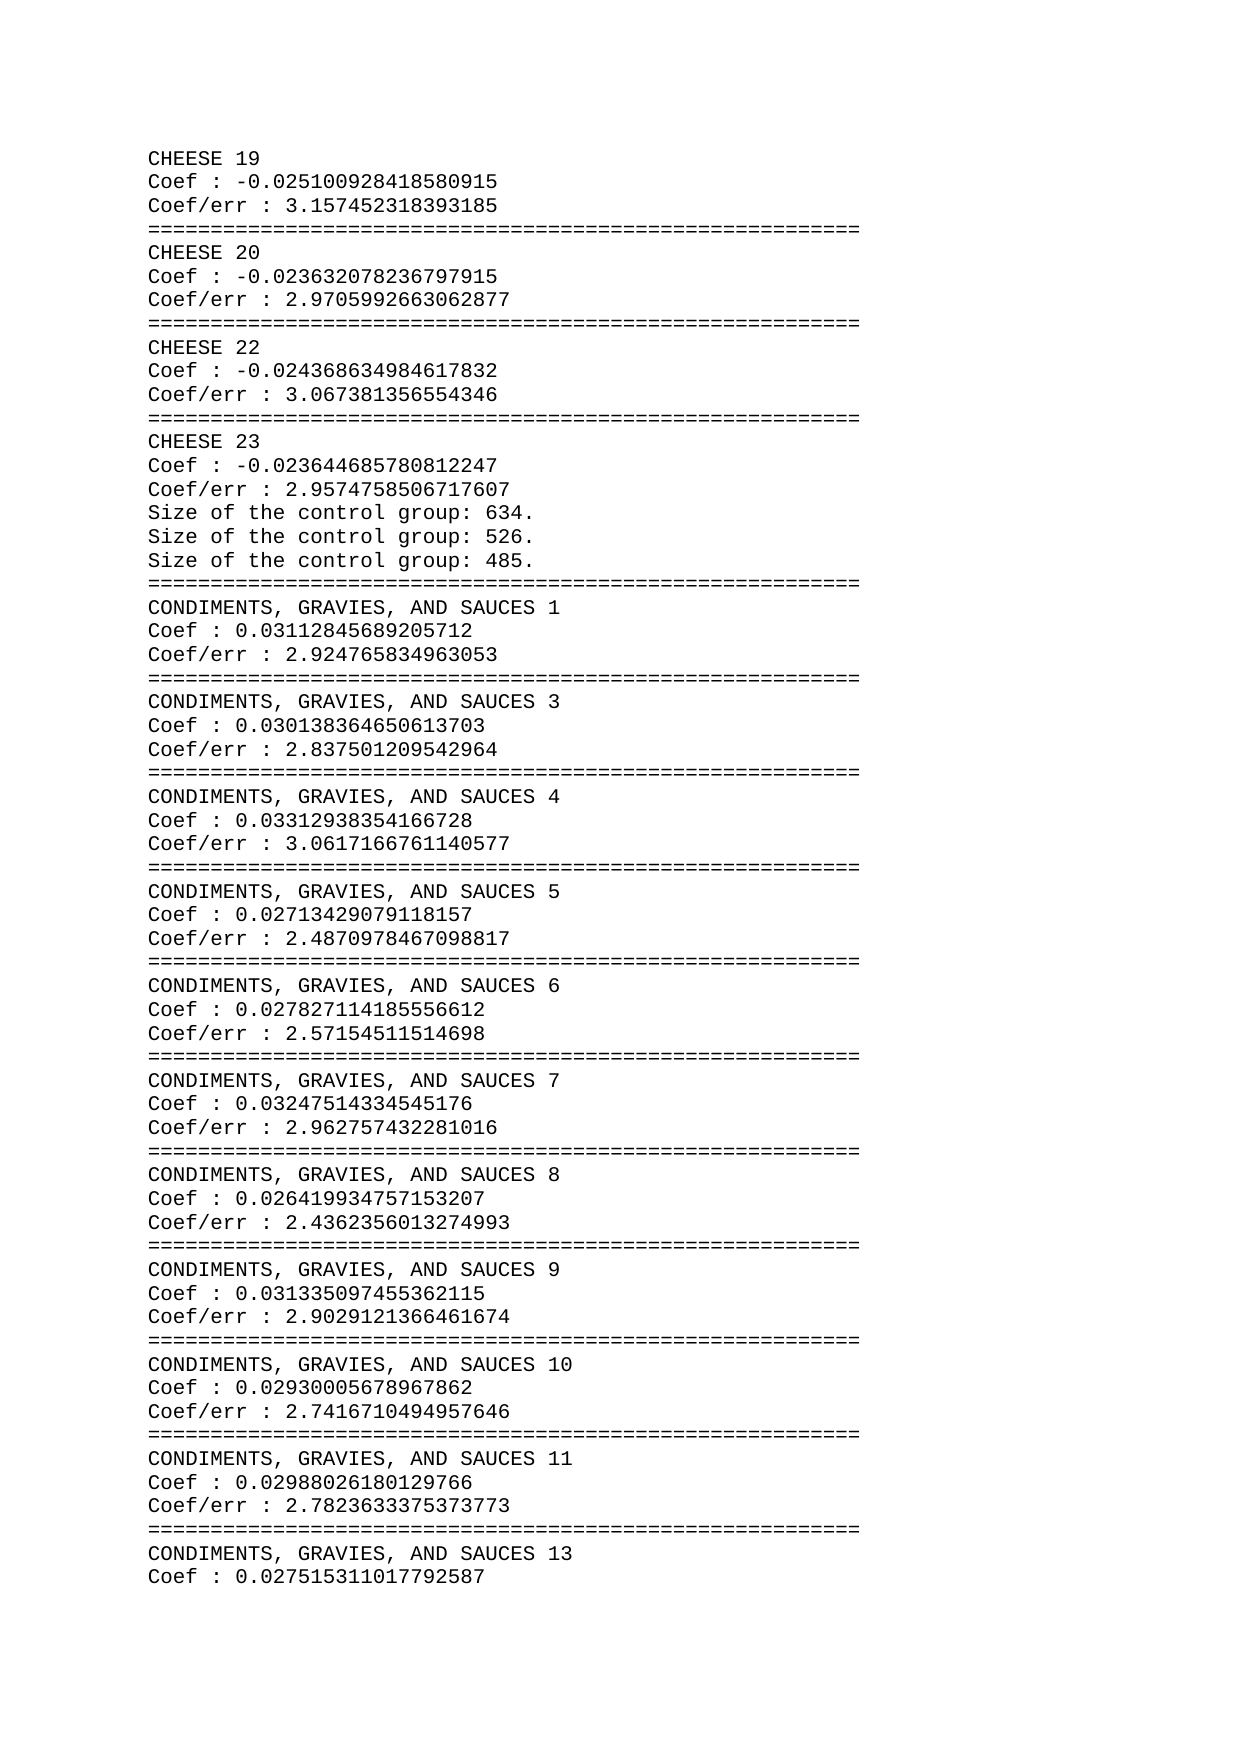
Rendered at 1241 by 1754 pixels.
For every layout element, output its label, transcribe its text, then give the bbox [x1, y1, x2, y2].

text Size of the control group: 485. [148, 549, 1093, 573]
text Coef : 0.030138364650613703 [148, 715, 1093, 739]
text CONDIMENTS, GRAVIES, AND SAUCES 9 [148, 1259, 1093, 1283]
text Coef : 0.02988026180129766 [148, 1472, 1093, 1495]
text Coef : 0.02713429079118157 [148, 904, 1093, 928]
text ========================================================= [148, 952, 1093, 975]
text ========================================================= [148, 668, 1093, 691]
text Coef/err : 2.7416710494957646 [148, 1401, 1093, 1424]
text Coef : 0.027827114185556612 [148, 999, 1093, 1022]
text CONDIMENTS, GRAVIES, AND SAUCES 13 [148, 1543, 1093, 1566]
text Coef/err : 2.9029121366461674 [148, 1306, 1093, 1330]
text Coef/err : 2.57154511514698 [148, 1022, 1093, 1046]
text Coef/err : 2.9705992663062877 [148, 289, 1093, 313]
text ========================================================= [148, 1235, 1093, 1259]
text Coef : 0.03312938354166728 [148, 810, 1093, 833]
text Coef/err : 2.962757432281016 [148, 1117, 1093, 1141]
text CONDIMENTS, GRAVIES, AND SAUCES 11 [148, 1448, 1093, 1472]
text CONDIMENTS, GRAVIES, AND SAUCES 8 [148, 1164, 1093, 1188]
text CHEESE 22 [148, 337, 1093, 360]
text Coef : 0.027515311017792587 [148, 1566, 1093, 1590]
text ========================================================= [148, 573, 1093, 597]
text Coef/err : 2.7823633375373773 [148, 1495, 1093, 1519]
text Coef : 0.02930005678967862 [148, 1377, 1093, 1401]
text Size of the control group: 526. [148, 526, 1093, 549]
text Coef/err : 2.924765834963053 [148, 644, 1093, 668]
text ========================================================= [148, 408, 1093, 431]
text ========================================================= [148, 857, 1093, 881]
text CHEESE 19 [148, 148, 1093, 171]
text CONDIMENTS, GRAVIES, AND SAUCES 7 [148, 1070, 1093, 1093]
text Coef/err : 2.9574758506717607 [148, 479, 1093, 502]
text Coef : -0.023632078236797915 [148, 266, 1093, 289]
text Coef : -0.024368634984617832 [148, 360, 1093, 384]
text CONDIMENTS, GRAVIES, AND SAUCES 6 [148, 975, 1093, 999]
text Coef : 0.03247514334545176 [148, 1093, 1093, 1117]
text Coef/err : 2.4870978467098817 [148, 928, 1093, 952]
text CONDIMENTS, GRAVIES, AND SAUCES 1 [148, 597, 1093, 621]
text ========================================================= [148, 218, 1093, 242]
text Coef/err : 3.0617166761140577 [148, 833, 1093, 857]
text ========================================================= [148, 1519, 1093, 1543]
text Coef/err : 3.067381356554346 [148, 384, 1093, 408]
text CHEESE 20 [148, 242, 1093, 266]
text ========================================================= [148, 1141, 1093, 1164]
text ========================================================= [148, 313, 1093, 337]
text Coef : -0.023644685780812247 [148, 455, 1093, 479]
text ========================================================= [148, 1424, 1093, 1448]
text CONDIMENTS, GRAVIES, AND SAUCES 3 [148, 691, 1093, 715]
text CHEESE 23 [148, 431, 1093, 455]
text ========================================================= [148, 1046, 1093, 1070]
text CONDIMENTS, GRAVIES, AND SAUCES 10 [148, 1353, 1093, 1377]
text CONDIMENTS, GRAVIES, AND SAUCES 4 [148, 786, 1093, 810]
text Coef : 0.026419934757153207 [148, 1188, 1093, 1212]
text Size of the control group: 634. [148, 502, 1093, 526]
text Coef : 0.03112845689205712 [148, 621, 1093, 644]
text CONDIMENTS, GRAVIES, AND SAUCES 5 [148, 881, 1093, 904]
text Coef/err : 2.4362356013274993 [148, 1212, 1093, 1235]
text Coef : -0.025100928418580915 [148, 171, 1093, 195]
text ========================================================= [148, 1330, 1093, 1353]
text Coef/err : 2.837501209542964 [148, 739, 1093, 762]
text ========================================================= [148, 762, 1093, 786]
text Coef/err : 3.157452318393185 [148, 195, 1093, 218]
text Coef : 0.031335097455362115 [148, 1283, 1093, 1306]
